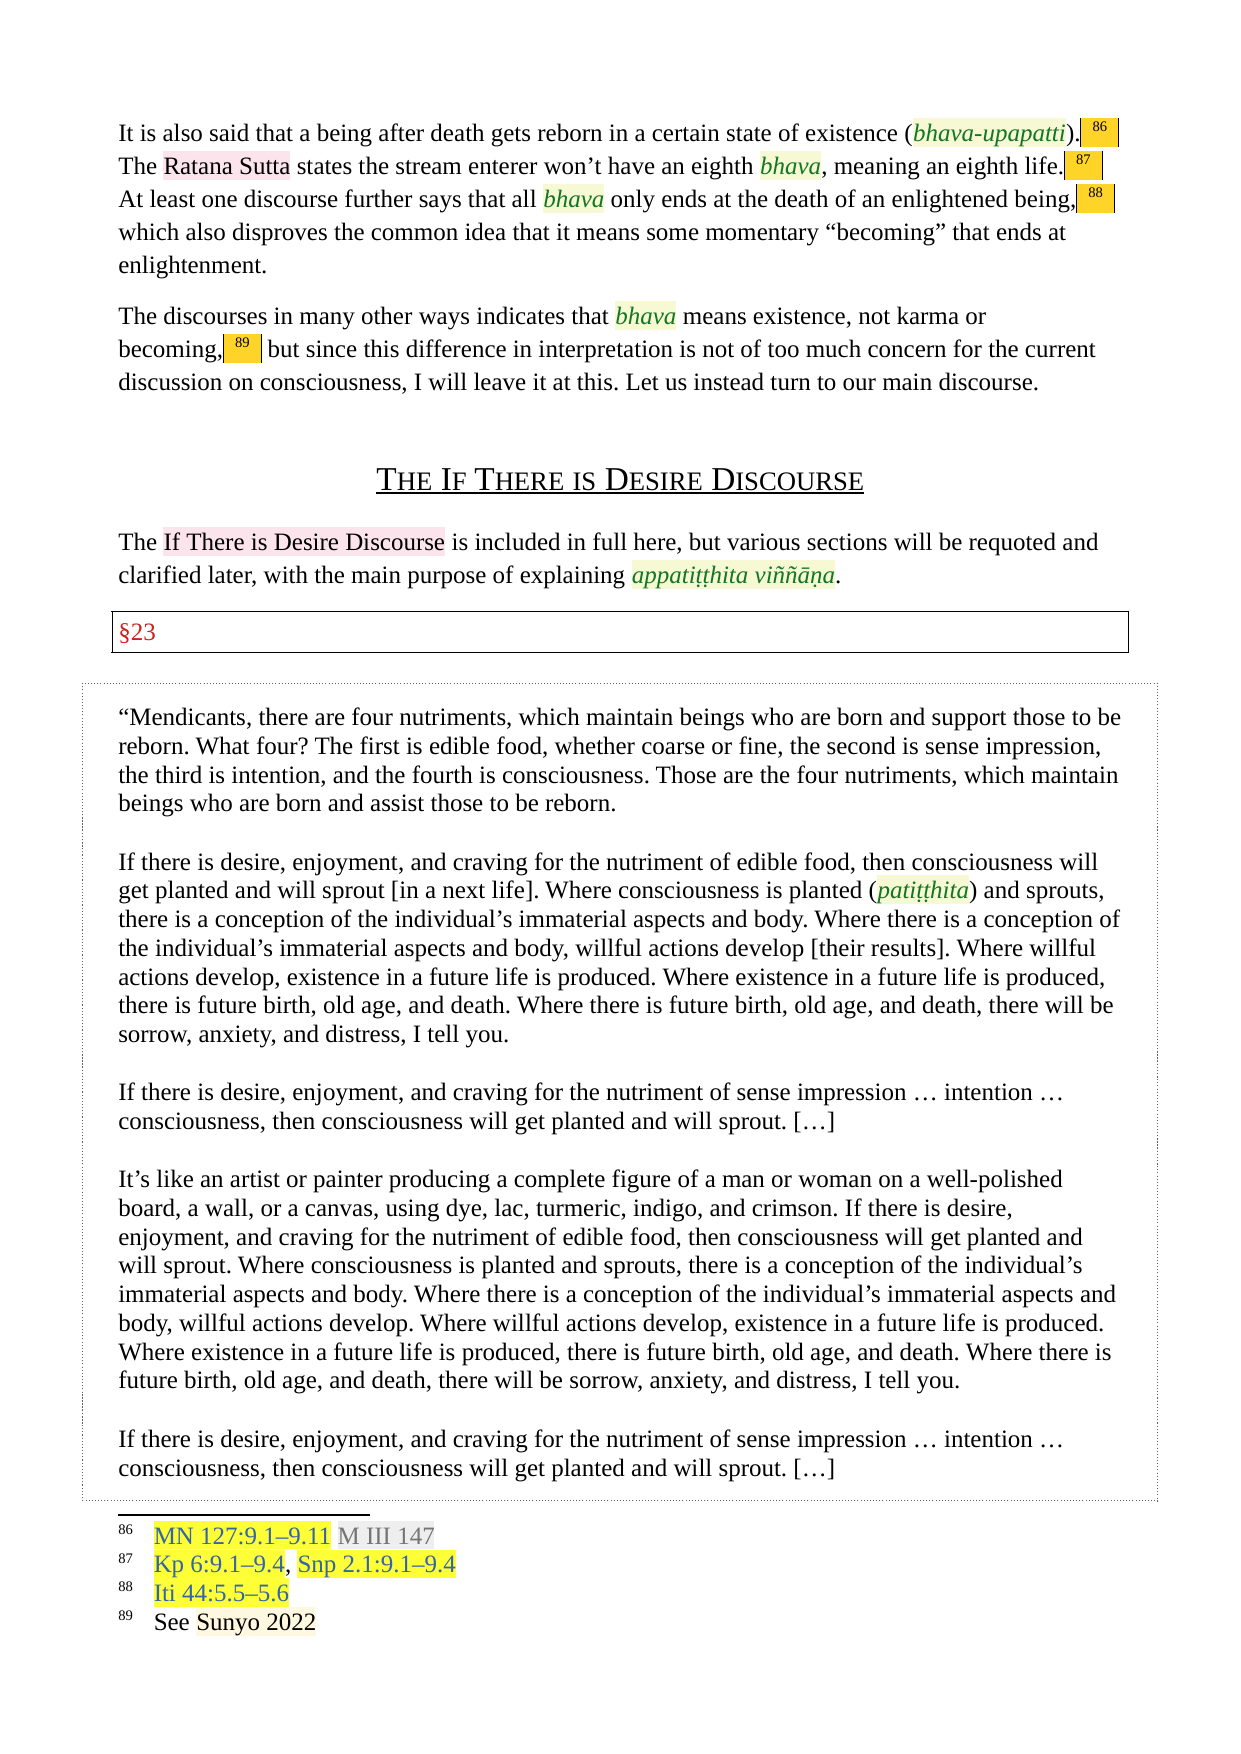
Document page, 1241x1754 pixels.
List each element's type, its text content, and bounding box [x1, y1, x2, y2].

text MN 127:9.1–9.11 M III 147 [434, 1521, 1122, 1549]
text It is also said that a being after death gets reborn in a certain state of existence (bhava-upapatti). The Ratana Sutta states the stream enterer won’t have an eighth bhava, meaning an eighth life. At least one discourse further says that all bhava only ends at the death of an enlightened being, which also disproves the common idea that it means some momentary “becoming” that ends at enlightenment. [118, 118, 1122, 279]
text Kp 6:9.1–9.4, Snp 2.1:9.1–9.4 [118, 1549, 1122, 1578]
text The discourses in many other ways indicates that bhava means existence, not karma or becoming, but since this difference in interpretation is not of too much concern for the current discussion on consciousness, I will leave it at this. Let us instead turn to our main discourse. [118, 301, 1122, 396]
text Iti 44:5.5–5.6 [289, 1578, 1122, 1607]
text MN 127:9.1–9.11 M III 147 [118, 1521, 154, 1549]
text See Sunyo 2022 [118, 1607, 196, 1636]
text If there is desire, enjoyment, and craving for the nutriment of edible food, then consciousness will get planted and will sprout [in a next life]. Where consciousness is planted (patiṭṭhita) and sprouts, there is a conception of the individual’s immaterial aspects and body. Where there is a conception of the individual’s immaterial aspects and body, willful actions develop [their results]. Where willful actions develop, existence in a future life is produced. Where existence in a future life is produced, there is future birth, old age, and death. Where there is future birth, old age, and death, there will be sorrow, anxiety, and distress, I tell you. [82, 827, 1158, 1048]
text “Mendicants, there are four nutriments, which maintain beings who are born and support those to be reborn. What four? The first is edible food, whether coarse or fine, the second is sense impression, the third is intention, and the fourth is consciousness. Those are the four nutriments, which maintain beings who are born and assist those to be reborn. [82, 682, 1158, 817]
text The If There is Desire Discourse is included in full here, but various sections will be requoted and clarified later, with the main purpose of explaining appatiṭṭhita viññāṇa. [118, 527, 1122, 589]
text See Sunyo 2022 [316, 1607, 1122, 1636]
text Iti 44:5.5–5.6 [118, 1578, 154, 1607]
text §23 [113, 612, 1128, 652]
subtitle The If There is Desire Discourse [118, 459, 1122, 497]
text If there is desire, enjoyment, and craving for the nutriment of sense impression … intention … consciousness, then consciousness will get planted and will sprout. […] [82, 1404, 1158, 1501]
text If there is desire, enjoyment, and craving for the nutriment of sense impression … intention … consciousness, then consciousness will get planted and will sprout. […] [82, 1058, 1158, 1135]
text It’s like an artist or painter producing a complete figure of a man or woman on a well-polished board, a wall, or a canvas, using dye, lac, turmeric, indigo, and crimson. If there is desire, enjoyment, and craving for the nutriment of edible food, then consciousness will get planted and will sprout. Where consciousness is planted and sprouts, there is a conception of the individual’s immaterial aspects and body. Where there is a conception of the individual’s immaterial aspects and body, willful actions develop. Where willful actions develop, existence in a future life is produced. Where existence in a future life is produced, there is future birth, old age, and death. Where there is future birth, old age, and death, there will be sorrow, anxiety, and distress, I tell you. [82, 1144, 1158, 1394]
